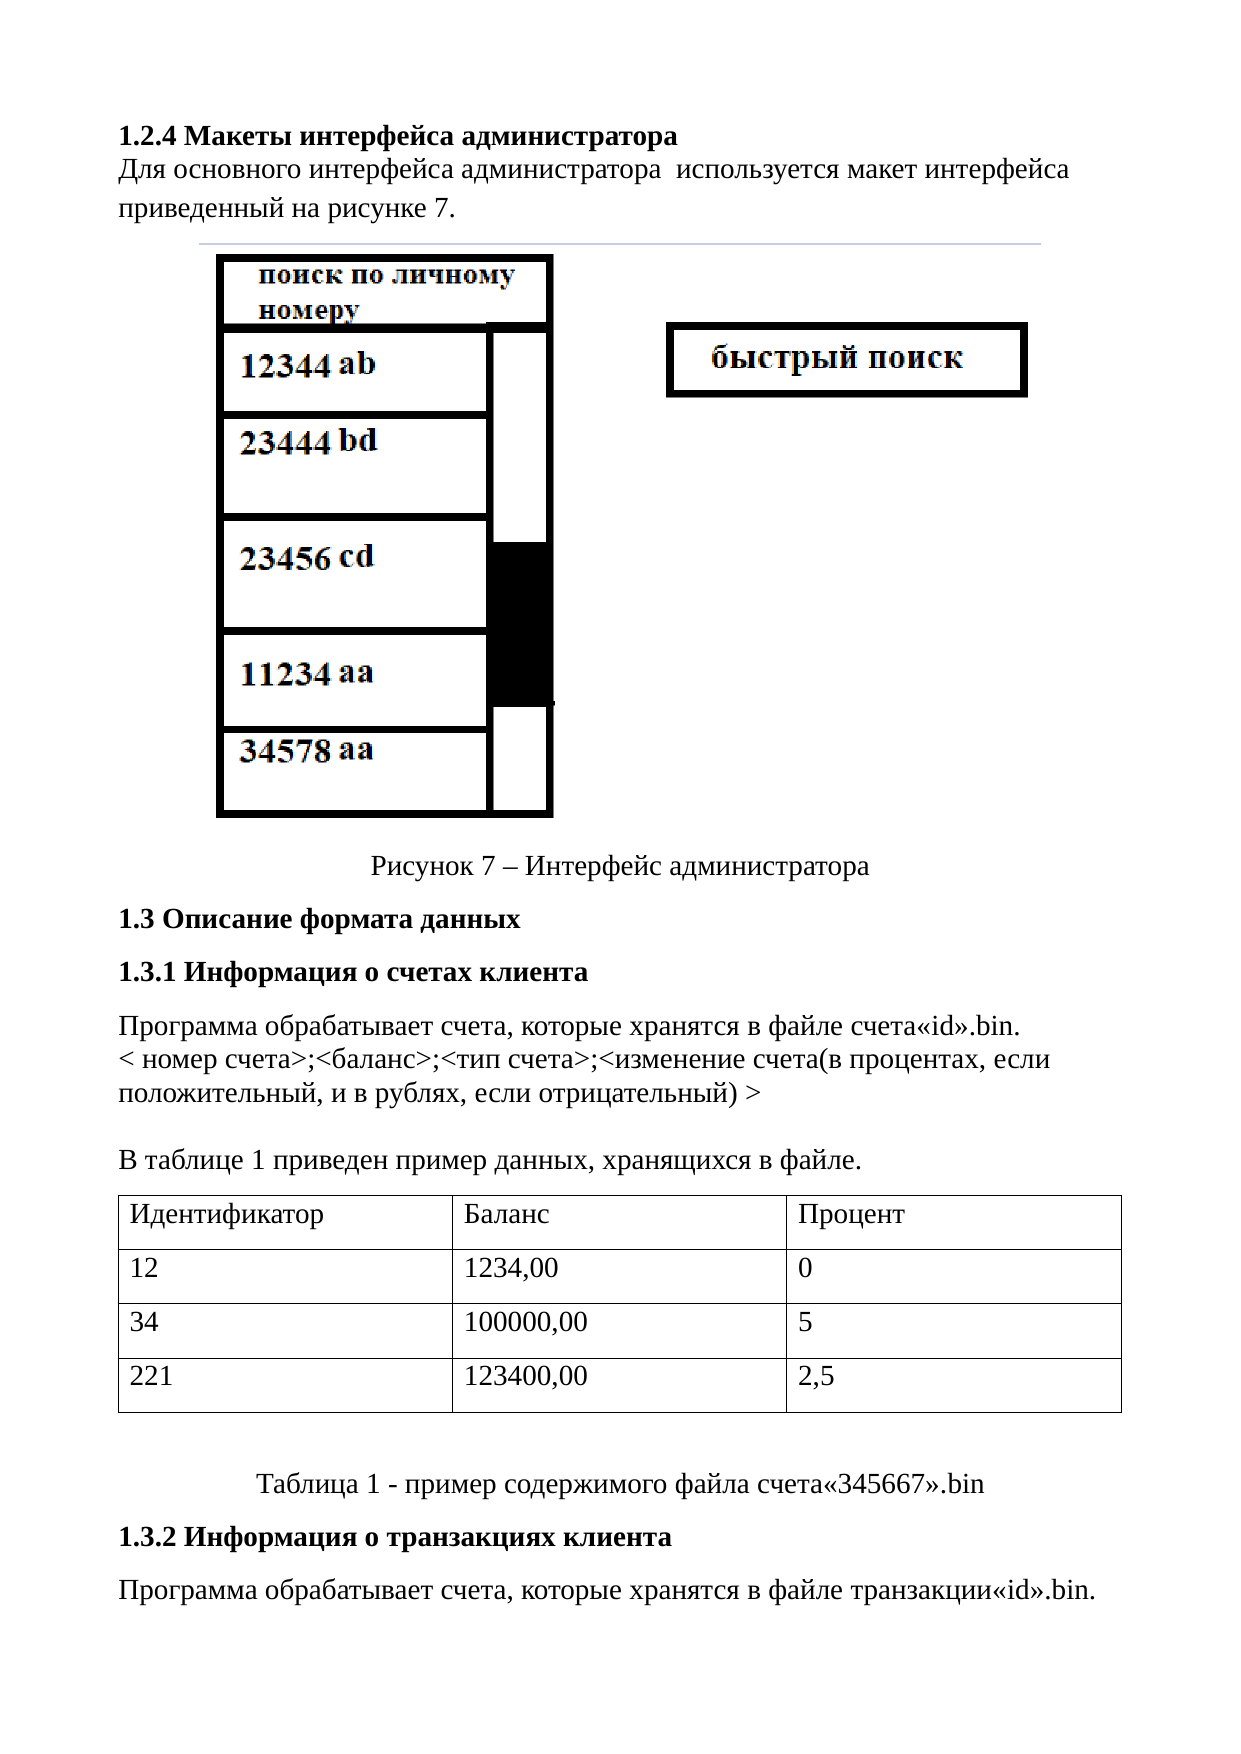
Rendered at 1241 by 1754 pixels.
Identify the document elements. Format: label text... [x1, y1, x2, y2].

text Рисунок 7 – Интерфейс администратора [118, 848, 1122, 882]
text 1.3.1 Информация о счетах клиента [118, 954, 1122, 988]
table_cell 2,5 [787, 1359, 1121, 1412]
table_cell 123400,00 [453, 1359, 786, 1412]
table_header Процент [787, 1196, 1121, 1249]
table_header Баланс [453, 1196, 786, 1249]
table_cell 1234,00 [453, 1250, 786, 1303]
text В таблице 1 приведен пример данных, хранящихся в файле. [118, 1142, 1122, 1175]
table_cell 0 [787, 1250, 1121, 1303]
text < номер счета>;<баланс>;<тип счета>;<изменение счета(в процентах, если положительный, и в рублях, если отрицательный) > [118, 1041, 1122, 1108]
table_cell 221 [119, 1359, 452, 1412]
text Программа обрабатывает счета, которые хранятся в файле счета«id».bin. [118, 1008, 1122, 1041]
text Для основного интерфейса администратора используется макет интерфейса приведенный на рисунке 7. [118, 152, 1122, 224]
table_cell 100000,00 [453, 1304, 786, 1357]
text 1.3.2 Информация о транзакциях клиента [118, 1519, 1122, 1552]
subtitle 1.2.4 Макеты интерфейса администратора [118, 118, 1122, 152]
table_cell 34 [119, 1304, 452, 1357]
table_cell 12 [119, 1250, 452, 1303]
table_cell 5 [787, 1304, 1121, 1357]
text 1.3 Описание формата данных [118, 901, 1122, 935]
table_header Идентификатор [119, 1196, 452, 1249]
text Таблица 1 - пример содержимого файла счета«345667».bin [118, 1466, 1122, 1499]
text Программа обрабатывает счета, которые хранятся в файле транзакции«id».bin. [118, 1572, 1122, 1606]
